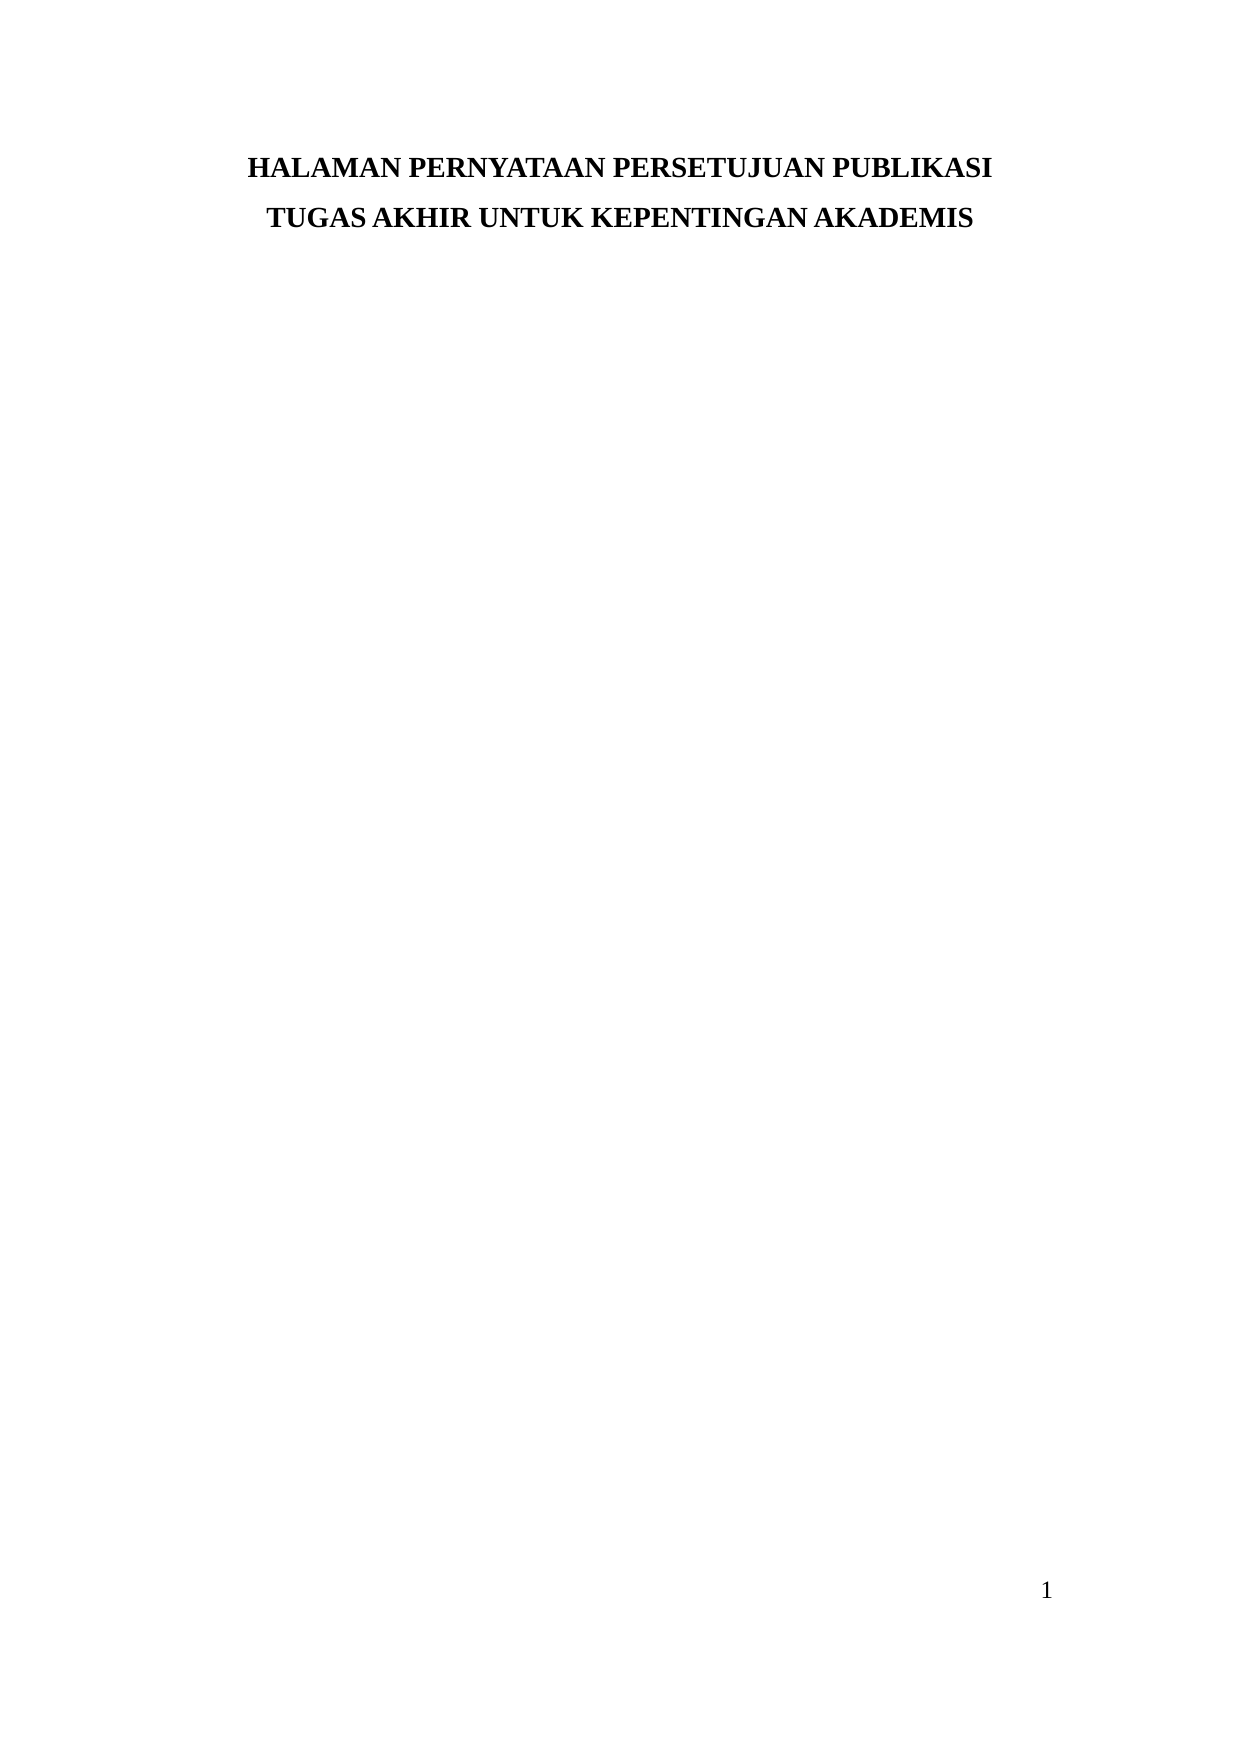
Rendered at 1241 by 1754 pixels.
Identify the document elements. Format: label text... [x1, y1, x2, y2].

text HALAMAN PERNYATAAN PERSETUJUAN PUBLIKASI TUGAS AKHIR UNTUK KEPENTINGAN AKADEMIS [187, 150, 1053, 234]
